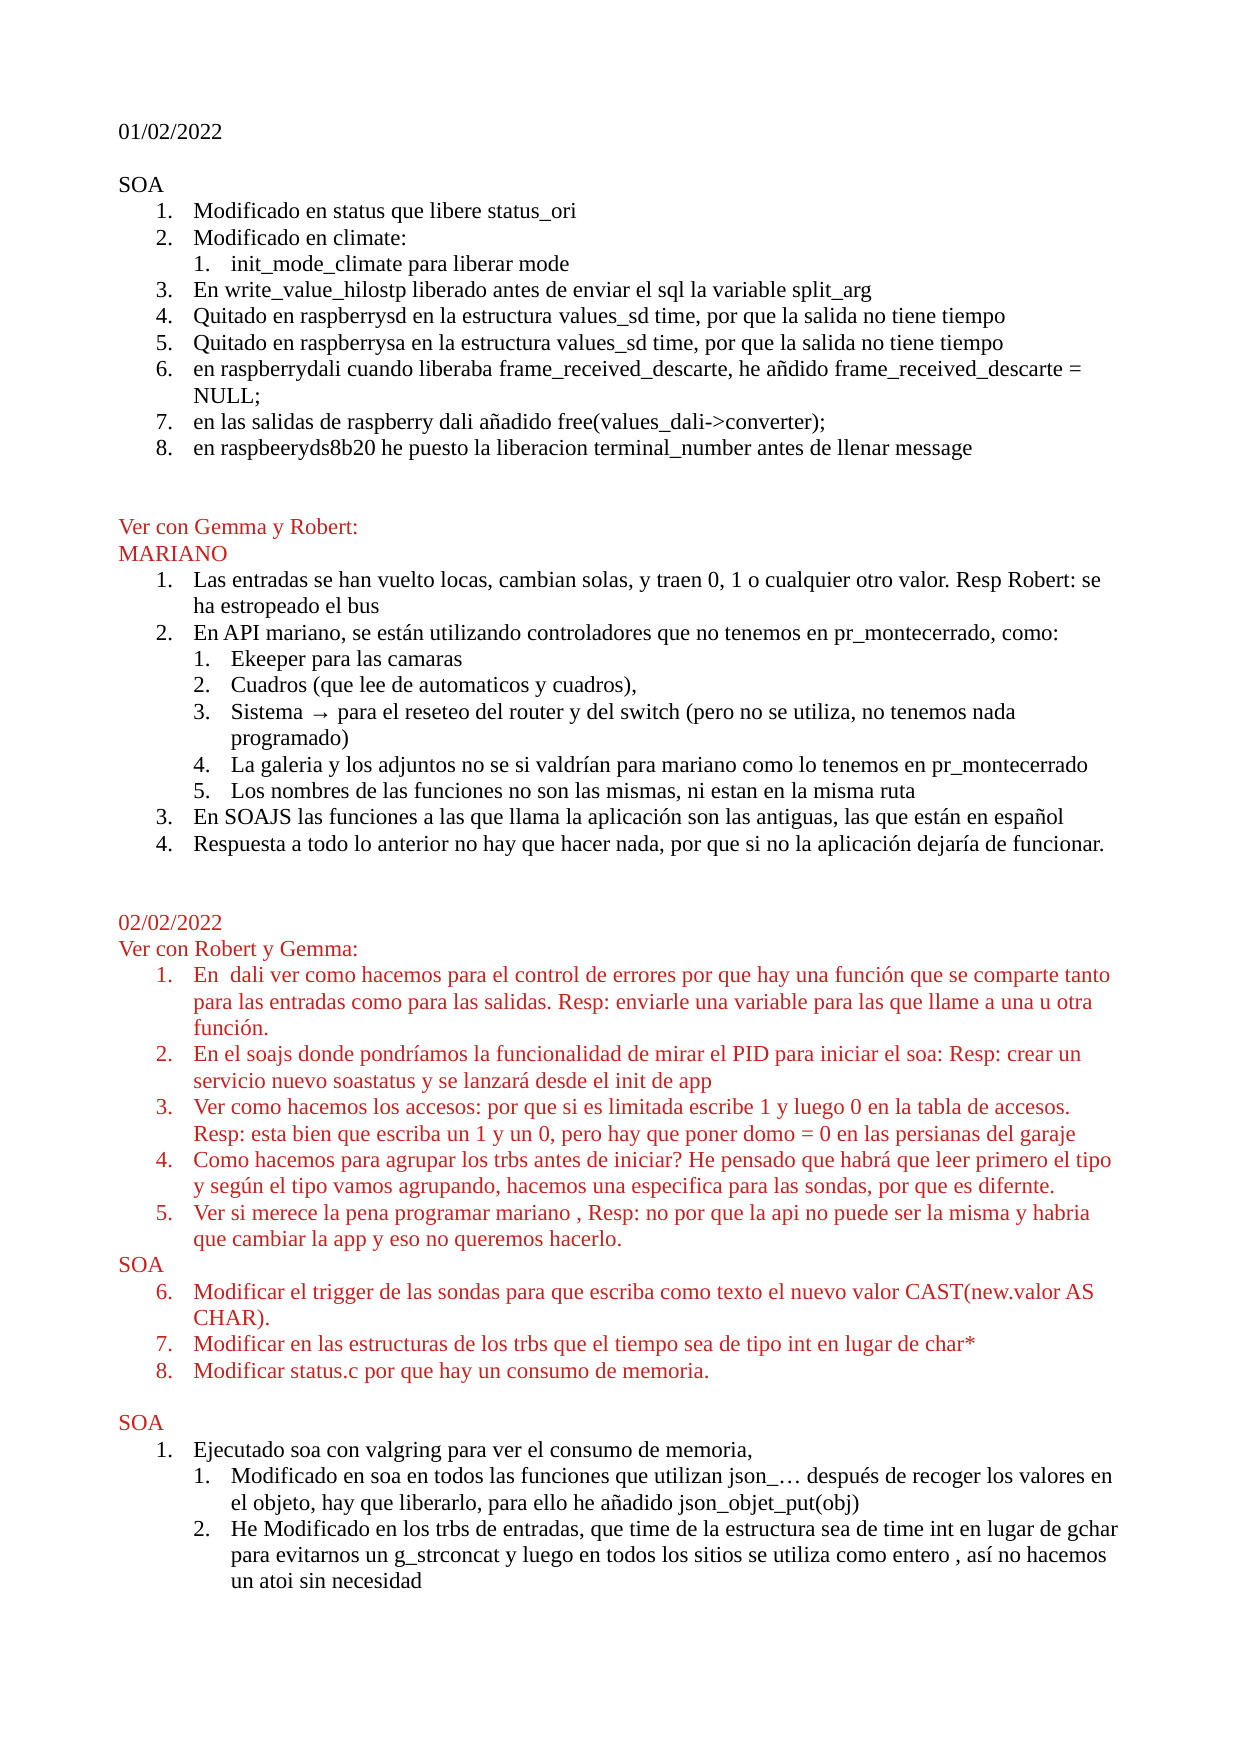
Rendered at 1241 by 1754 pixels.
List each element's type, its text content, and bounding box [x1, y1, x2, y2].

text SOA [118, 171, 1122, 197]
list en raspberrydali cuando liberaba frame_received_descarte, he añdido frame_received_descarte = NULL; [156, 355, 1122, 408]
list Modificar en las estructuras de los trbs que el tiempo sea de tipo int en lugar de char* [156, 1330, 1122, 1357]
list init_mode_climate para liberar mode [193, 250, 1122, 276]
list en las salidas de raspberry dali añadido free(values_dali->converter); [156, 408, 1122, 434]
list Como hacemos para agrupar los trbs antes de iniciar? He pensado que habrá que leer primero el tipo y según el tipo vamos agrupando, hacemos una especifica para las sondas, por que es difernte. [156, 1146, 1122, 1199]
list Quitado en raspberrysd en la estructura values_sd time, por que la salida no tiene tiempo [156, 303, 1122, 329]
list Las entradas se han vuelto locas, cambian solas, y traen 0, 1 o cualquier otro valor. Resp Robert: se ha estropeado el bus [156, 566, 1122, 619]
list Modificado en soa en todos las funciones que utilizan json_… después de recoger los valores en el objeto, hay que liberarlo, para ello he añadido json_objet_put(obj) [193, 1462, 1122, 1515]
list Ver como hacemos los accesos: por que si es limitada escribe 1 y luego 0 en la tabla de accesos. Resp: esta bien que escriba un 1 y un 0, pero hay que poner domo = 0 en las persianas del garaje [156, 1093, 1122, 1146]
list La galeria y los adjuntos no se si valdrían para mariano como lo tenemos en pr_montecerrado [193, 751, 1122, 777]
text 02/02/2022 [118, 909, 1122, 935]
list Quitado en raspberrysa en la estructura values_sd time, por que la salida no tiene tiempo [156, 329, 1122, 355]
text MARIANO [118, 540, 1122, 566]
list Modificar el trigger de las sondas para que escriba como texto el nuevo valor CAST(new.valor AS CHAR). [156, 1278, 1122, 1330]
list Sistema → para el reseteo del router y del switch (pero no se utiliza, no tenemos nada programado) [193, 698, 1122, 751]
list En el soajs donde pondríamos la funcionalidad de mirar el PID para iniciar el soa: Resp: crear un servicio nuevo soastatus y se lanzará desde el init de app [156, 1041, 1122, 1093]
list Cuadros (que lee de automaticos y cuadros), [193, 672, 1122, 698]
list En API mariano, se están utilizando controladores que no tenemos en pr_montecerrado, como: [156, 619, 1122, 645]
text SOA [118, 1409, 1122, 1436]
text SOA [118, 1251, 1122, 1278]
list He Modificado en los trbs de entradas, que time de la estructura sea de time int en lugar de gchar para evitarnos un g_strconcat y luego en todos los sitios se utiliza como entero , así no hacemos un atoi sin necesidad [193, 1515, 1122, 1594]
text Ver con Gemma y Robert: [118, 513, 1122, 540]
list Ejecutado soa con valgring para ver el consumo de memoria, [156, 1436, 1122, 1462]
list Los nombres de las funciones no son las mismas, ni estan en la misma ruta [193, 777, 1122, 803]
list Modificado en status que libere status_ori [156, 197, 1122, 223]
list En dali ver como hacemos para el control de errores por que hay una función que se comparte tanto para las entradas como para las salidas. Resp: enviarle una variable para las que llame a una u otra función. [156, 961, 1122, 1041]
list Modificar status.c por que hay un consumo de memoria. [156, 1357, 1122, 1383]
list Modificado en climate: [156, 223, 1122, 250]
list Ekeeper para las camaras [193, 645, 1122, 672]
text 01/02/2022 [118, 118, 1122, 144]
list en raspbeeryds8b20 he puesto la liberacion terminal_number antes de llenar message [156, 434, 1122, 461]
list Ver si merece la pena programar mariano , Resp: no por que la api no puede ser la misma y habria que cambiar la app y eso no queremos hacerlo. [156, 1199, 1122, 1251]
list Respuesta a todo lo anterior no hay que hacer nada, por que si no la aplicación dejaría de funcionar. [156, 830, 1122, 856]
text Ver con Robert y Gemma: [118, 935, 1122, 961]
list En SOAJS las funciones a las que llama la aplicación son las antiguas, las que están en español [156, 803, 1122, 830]
list En write_value_hilostp liberado antes de enviar el sql la variable split_arg [156, 276, 1122, 303]
